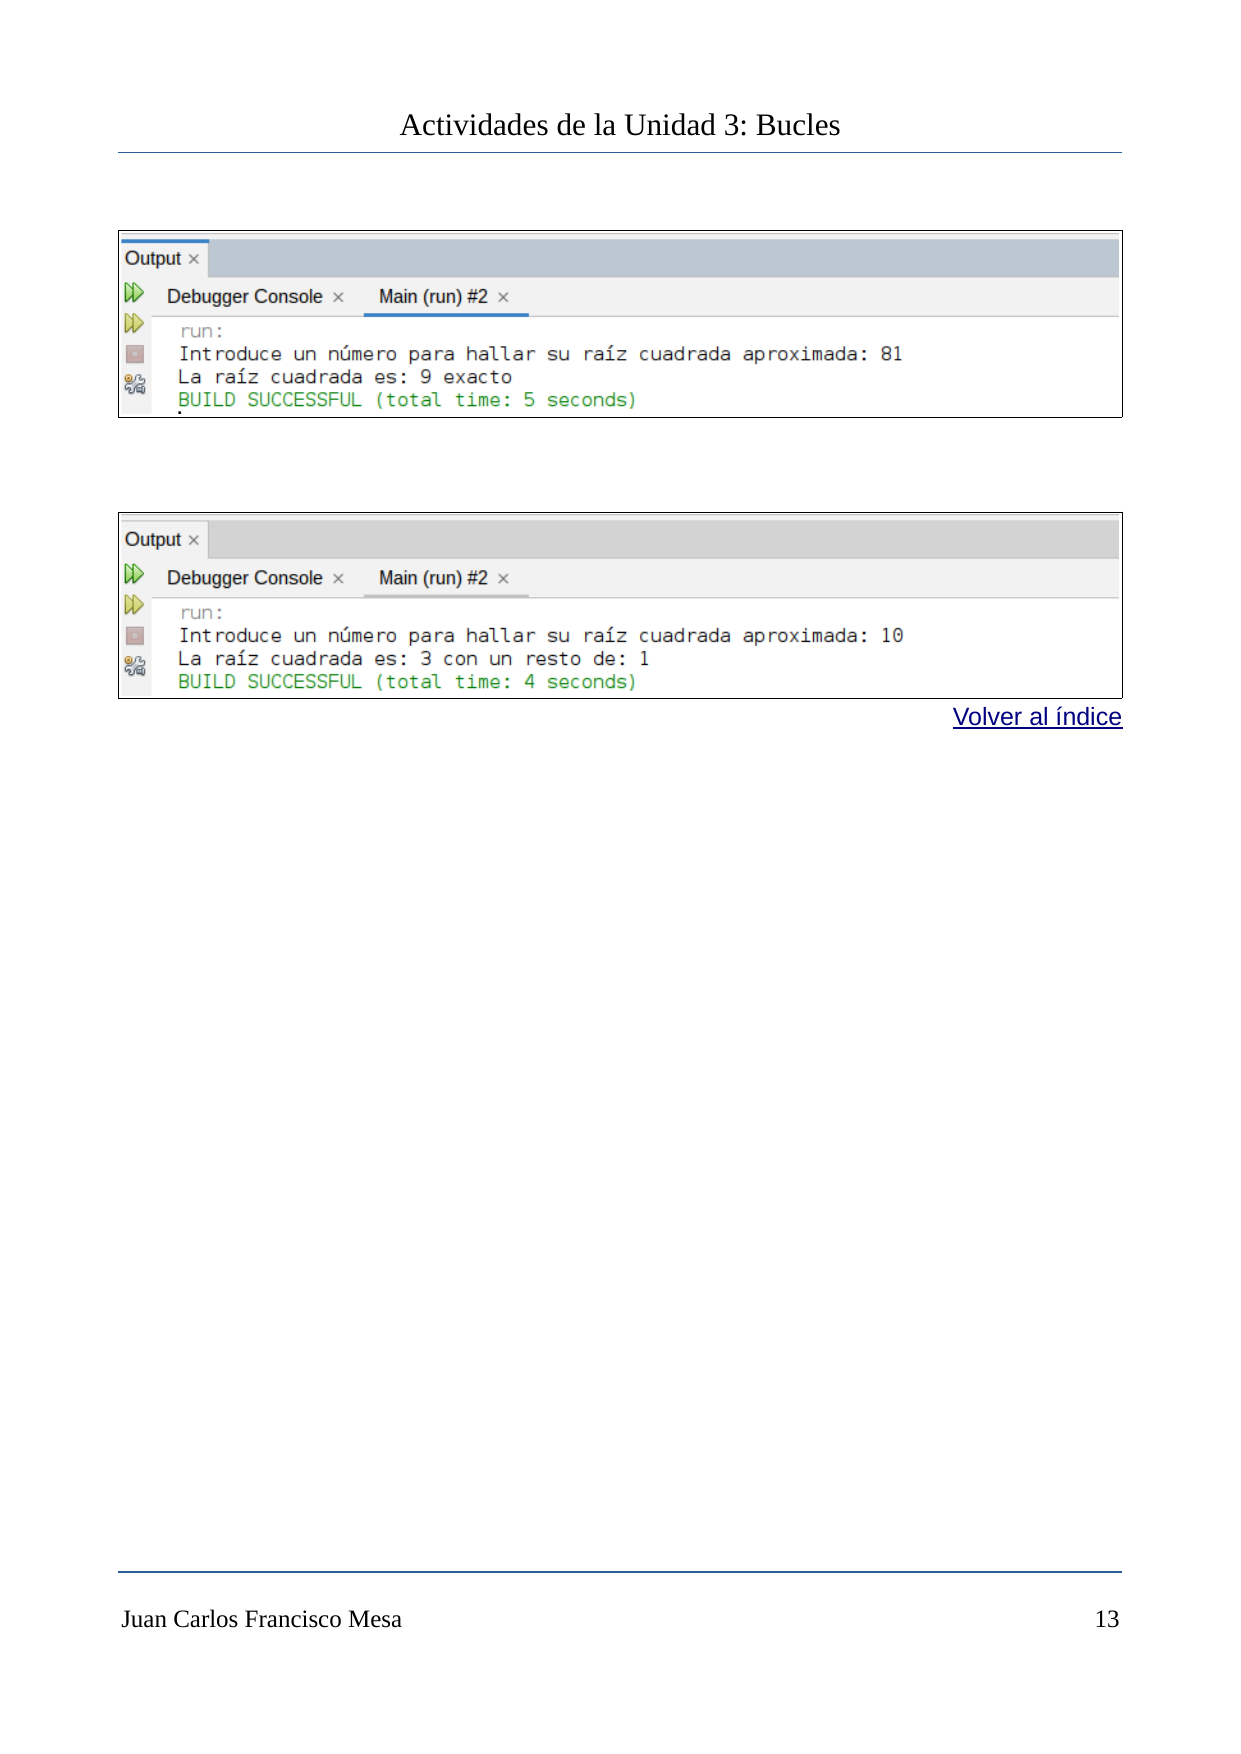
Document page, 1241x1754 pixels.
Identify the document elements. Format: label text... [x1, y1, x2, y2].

picture [121, 514, 1119, 696]
text Volver al índice [118, 699, 1122, 731]
picture [121, 233, 1119, 414]
text [119, 513, 1122, 698]
